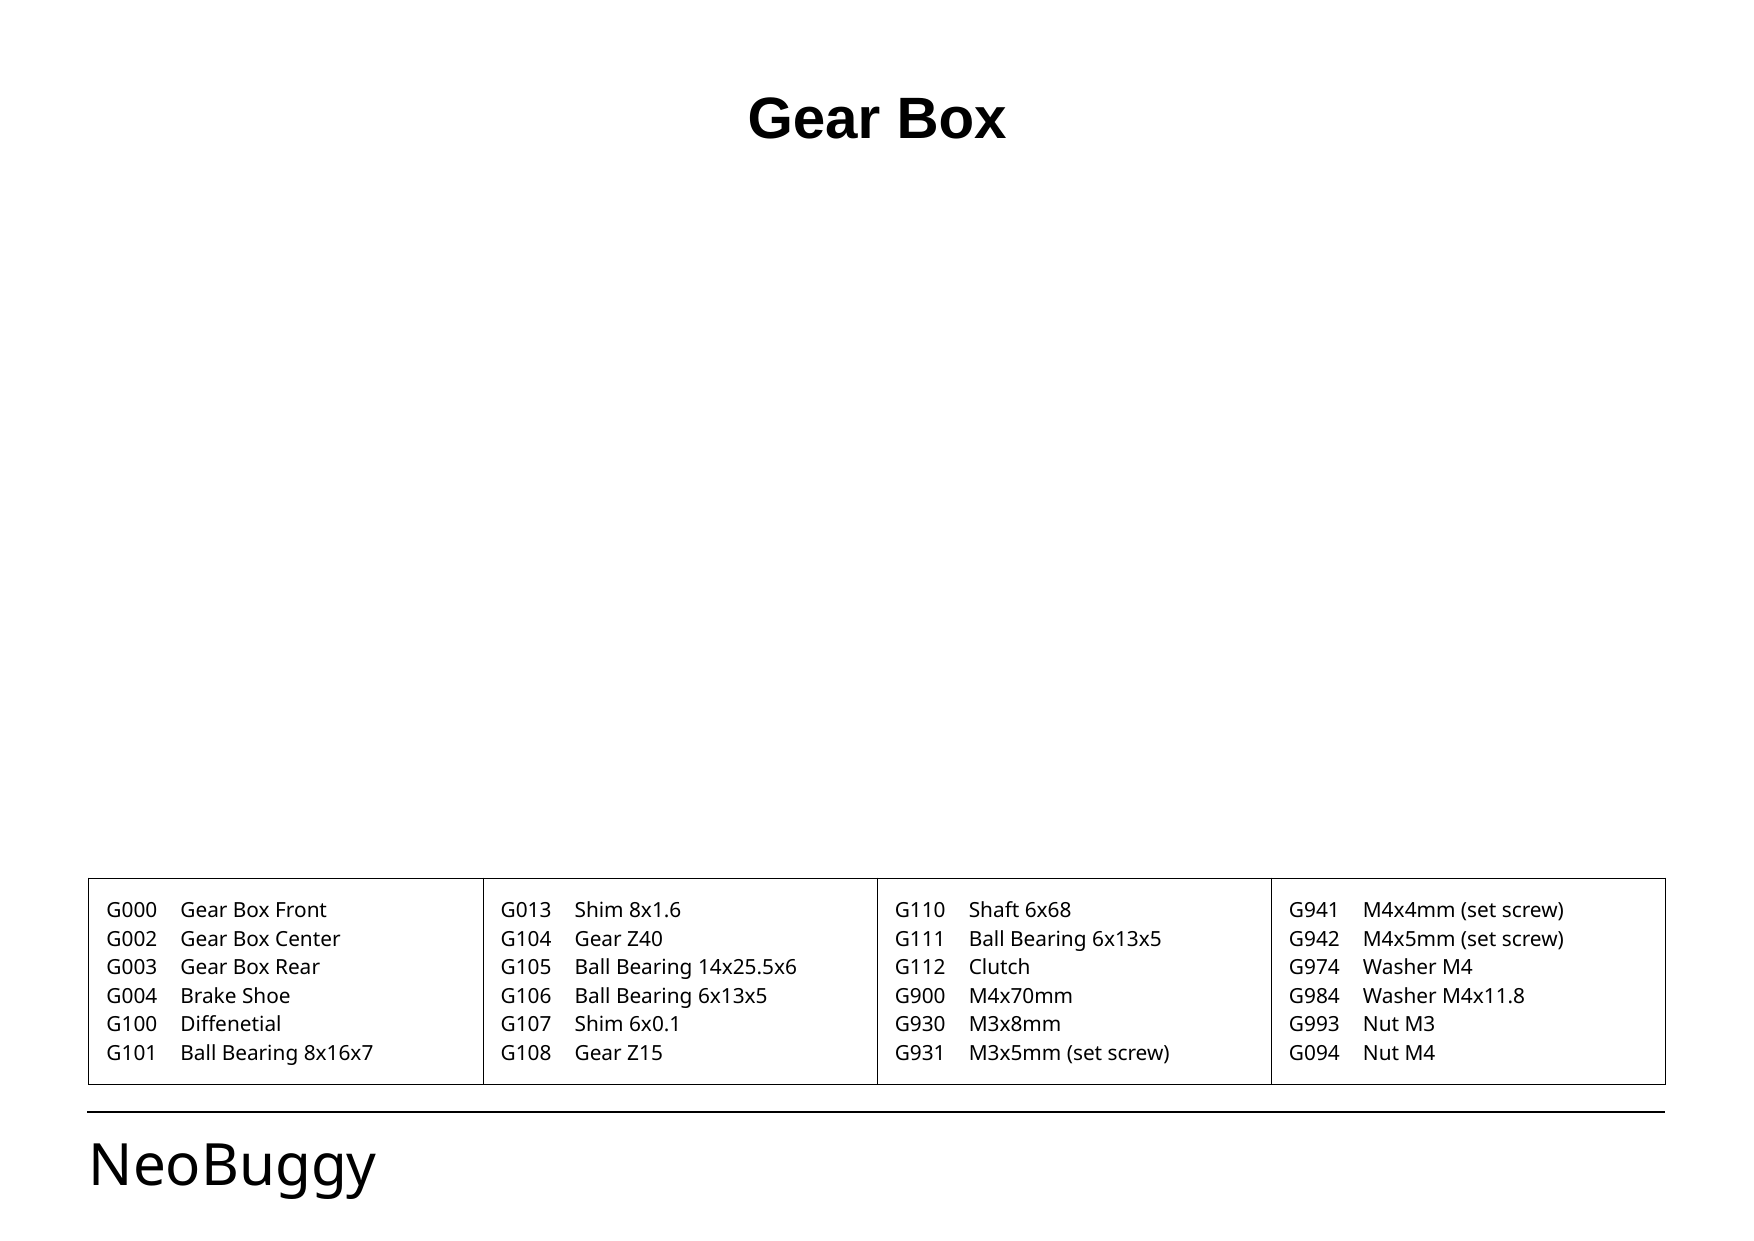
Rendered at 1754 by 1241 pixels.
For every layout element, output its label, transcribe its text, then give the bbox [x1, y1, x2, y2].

table_header G941 M4x4mm (set screw) G942 M4x5mm (set screw) G974 Washer M4 G984 Washer M4x11.8 G993 Nut M3 G094 Nut M4 [1272, 879, 1665, 1084]
title Gear Box [88, 84, 1665, 151]
table_header G110 Shaft 6x68 G111 Ball Bearing 6x13x5 G112 Clutch G900 M4x70mm G930 M3x8mm G931 M3x5mm (set screw) [878, 879, 1271, 1084]
table_header G013 Shim 8x1.6 G104 Gear Z40 G105 Ball Bearing 14x25.5x6 G106 Ball Bearing 6x13x5 G107 Shim 6x0.1 G108 Gear Z15 [484, 879, 877, 1084]
table_header G000 Gear Box Front G002 Gear Box Center G003 Gear Box Rear G004 Brake Shoe G100 Diffenetial G101 Ball Bearing 8x16x7 [89, 879, 483, 1084]
